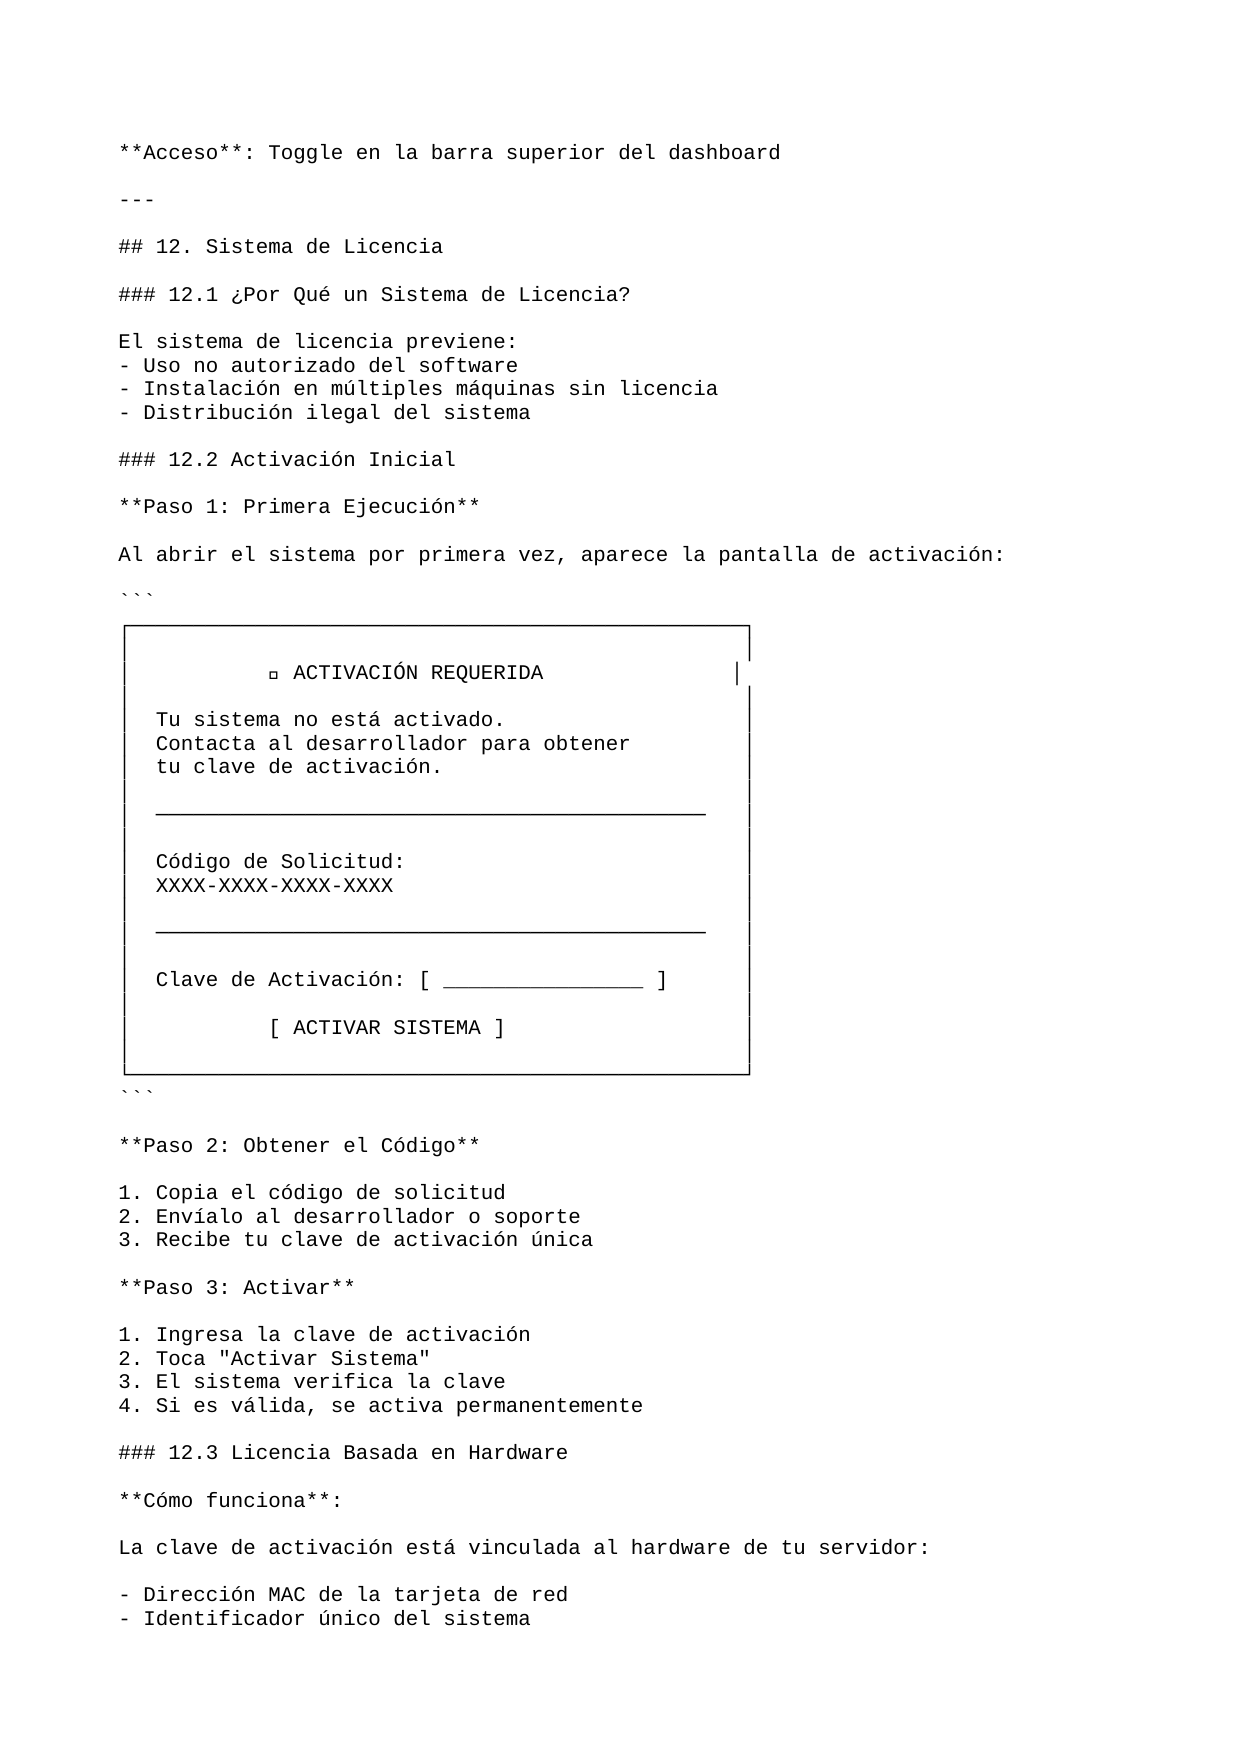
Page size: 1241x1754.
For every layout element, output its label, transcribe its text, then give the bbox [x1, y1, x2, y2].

text │ │ [118, 780, 1122, 804]
text │ Contacta al desarrollador para obtener │ [750, 733, 1122, 757]
text └─────────────────────────────────────────────────┘ [118, 1064, 1122, 1088]
text 1. Ingresa la clave de activación [118, 1324, 1122, 1348]
text 2. Envíalo al desarrollador o soporte [118, 1206, 1122, 1229]
text --- [118, 189, 1122, 213]
text La clave de activación está vinculada al hardware de tu servidor: [118, 1537, 1122, 1561]
text - Distribución ilegal del sistema [118, 402, 1122, 426]
text ## 12. Sistema de Licencia [118, 236, 1122, 260]
text **Paso 1: Primera Ejecución** [118, 496, 1122, 520]
text - Identificador único del sistema [118, 1608, 1122, 1631]
text │ │ [118, 898, 1122, 922]
text │ Tu sistema no está activado. │ [118, 709, 1122, 733]
text │ [ ACTIVAR SISTEMA ] │ [125, 1017, 749, 1040]
text │ │ [125, 686, 749, 709]
text 1. Copia el código de solicitud [118, 1182, 1122, 1206]
text ``` [118, 1088, 1122, 1111]
text │ │ [118, 686, 124, 709]
text │ │ [118, 638, 1122, 662]
text │ XXXX-XXXX-XXXX-XXXX │ [125, 875, 749, 898]
text ### 12.3 Licencia Basada en Hardware [118, 1442, 1122, 1466]
text ┌─────────────────────────────────────────────────┐ [118, 615, 1122, 638]
text │ │ [750, 946, 1122, 969]
text - Uso no autorizado del software [118, 354, 1122, 378]
text │ [ ACTIVAR SISTEMA ] │ [750, 1017, 1122, 1040]
text 2. Toca "Activar Sistema" [118, 1348, 1122, 1371]
text El sistema de licencia previene: [118, 331, 1122, 354]
text ### 12.1 ¿Por Qué un Sistema de Licencia? [118, 284, 1122, 307]
text │ ──────────────────────────────────────────── │ [750, 804, 1122, 827]
text 3. El sistema verifica la clave [118, 1371, 1122, 1395]
text 3. Recibe tu clave de activación única [118, 1229, 1122, 1253]
text │ 🔐 ACTIVACIÓN REQUERIDA │ [118, 662, 1122, 686]
text │ ──────────────────────────────────────────── │ [125, 804, 749, 827]
text │ XXXX-XXXX-XXXX-XXXX │ [750, 875, 1122, 898]
text │ ──────────────────────────────────────────── │ [118, 922, 1122, 946]
text │ │ [118, 1040, 1122, 1064]
text │ Clave de Activación: [ ________________ ] │ [118, 969, 1122, 993]
text 4. Si es válida, se activa permanentemente [118, 1395, 1122, 1419]
text │ │ [125, 946, 749, 969]
text │ │ [118, 827, 1122, 851]
text │ Código de Solicitud: │ [118, 851, 1122, 875]
text Al abrir el sistema por primera vez, aparece la pantalla de activación: [118, 544, 1122, 567]
text **Cómo funciona**: [118, 1489, 1122, 1513]
text │ tu clave de activación. │ [118, 757, 1122, 780]
text - Instalación en múltiples máquinas sin licencia [118, 378, 1122, 402]
text - Dirección MAC de la tarjeta de red [118, 1584, 1122, 1608]
text │ Contacta al desarrollador para obtener │ [125, 733, 749, 757]
text │ │ [750, 686, 1122, 709]
text **Paso 2: Obtener el Código** [118, 1135, 1122, 1158]
text **Paso 3: Activar** [118, 1277, 1122, 1300]
text ``` [118, 591, 1122, 615]
text │ │ [118, 993, 1122, 1017]
text ### 12.2 Activación Inicial [118, 449, 1122, 473]
text **Acceso**: Toggle en la barra superior del dashboard [118, 142, 1122, 165]
text │ │ [118, 946, 124, 969]
